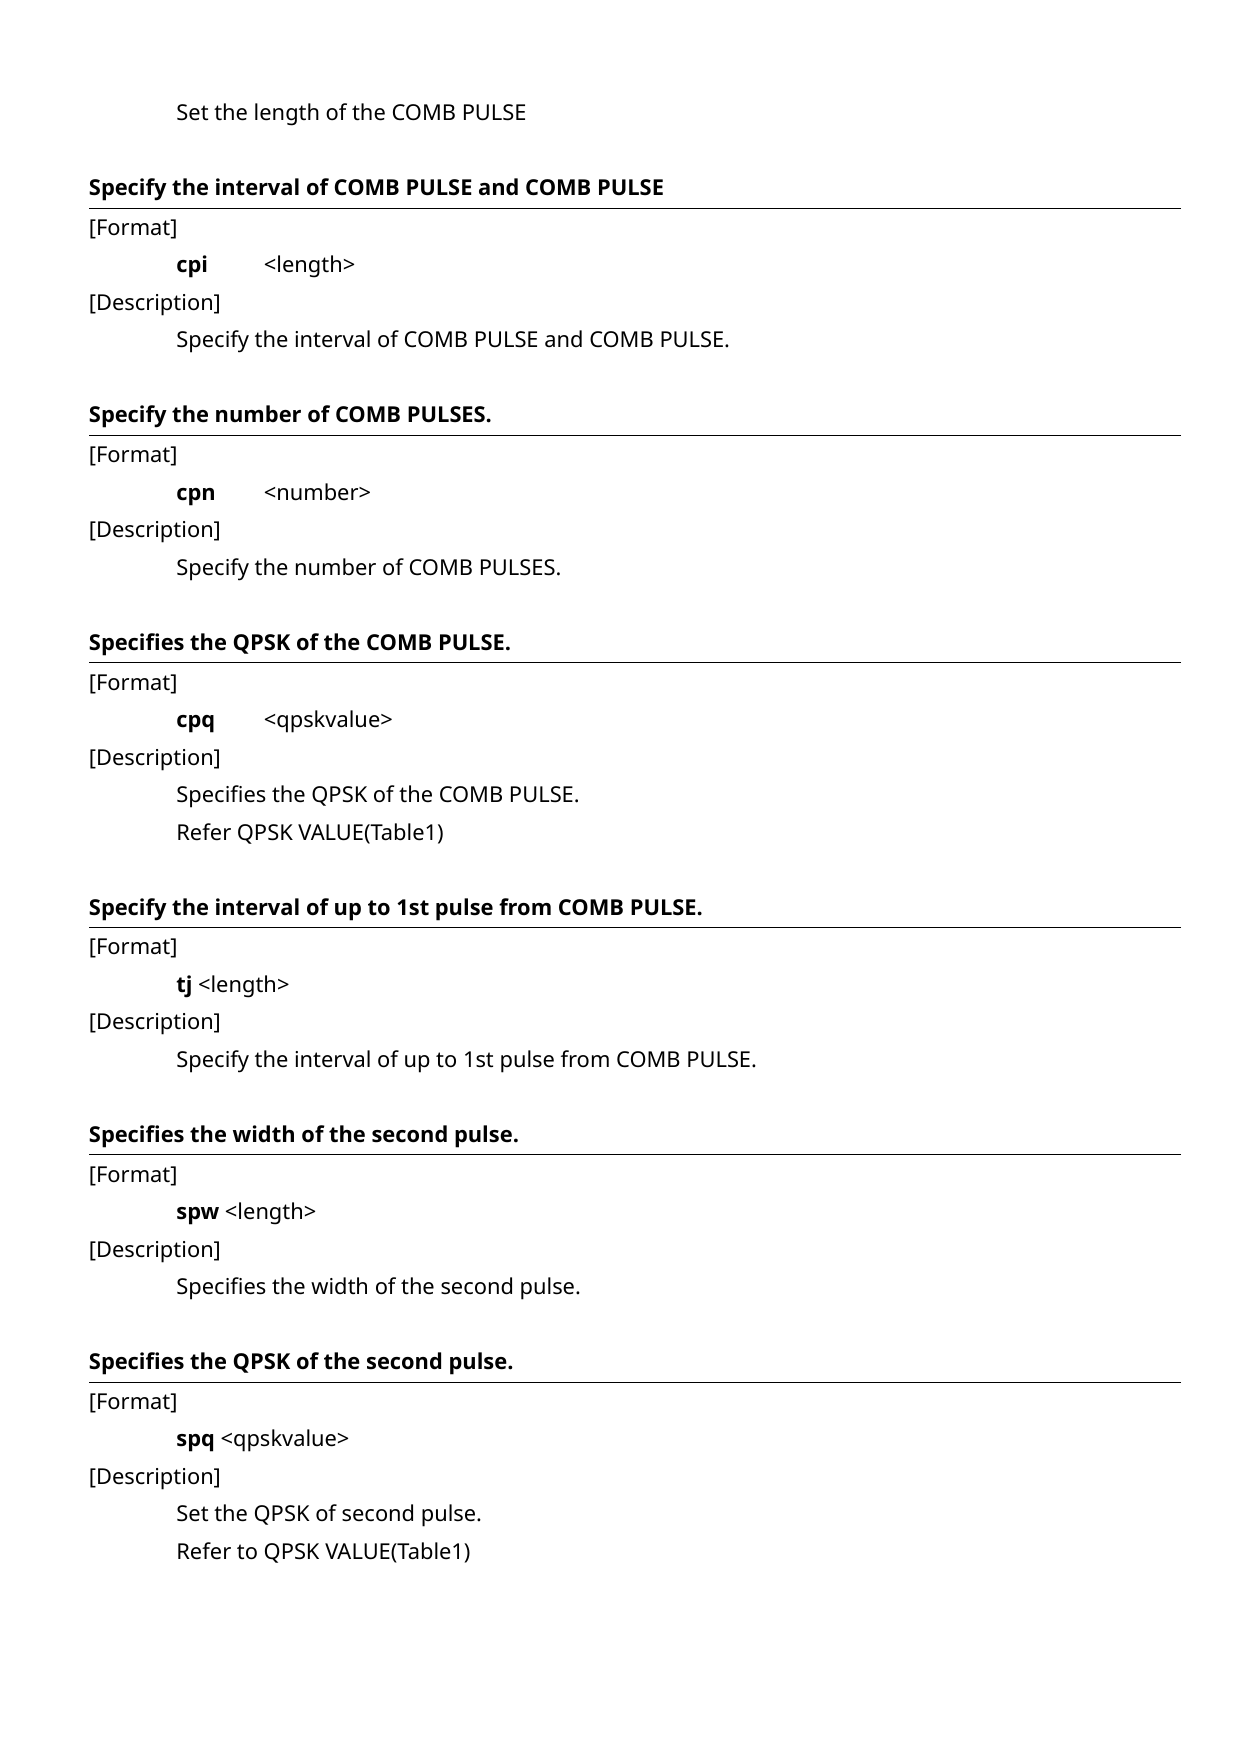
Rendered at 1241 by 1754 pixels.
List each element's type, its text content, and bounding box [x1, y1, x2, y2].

text spw <length> [89, 1192, 1181, 1230]
text Specifies the QPSK of the COMB PULSE. [89, 775, 1181, 813]
text [Format] [89, 663, 1181, 700]
text [Format] [89, 1383, 1181, 1419]
text Specifies the width of the second pulse. [89, 1267, 1181, 1305]
text Specify the interval of up to 1st pulse from COMB PULSE. [89, 1040, 1181, 1077]
text cpn <number> [89, 473, 1181, 510]
text Refer to QPSK VALUE(Table1) [89, 1532, 1181, 1569]
text cpq <qpskvalue> [89, 700, 1181, 738]
text [Format] [89, 1155, 1181, 1192]
text Specify the interval of COMB PULSE and COMB PULSE [89, 168, 1181, 208]
text [Format] [89, 209, 1181, 246]
text [Description] [89, 1002, 1181, 1040]
text [Description] [89, 1230, 1181, 1267]
text [Format] [89, 928, 1181, 965]
text [Description] [89, 1457, 1181, 1494]
text Specify the interval of COMB PULSE and COMB PULSE. [89, 321, 1181, 358]
text Set the length of the COMB PULSE [89, 93, 1181, 131]
text Specifies the width of the second pulse. [89, 1115, 1181, 1154]
title Specify the interval of up to 1st pulse from COMB PULSE. [89, 888, 1181, 927]
text Set the QPSK of second pulse. [89, 1494, 1181, 1532]
title Specify the number of COMB PULSES. [89, 396, 1181, 435]
text Specify the number of COMB PULSES. [89, 548, 1181, 585]
title Specifies the QPSK of the COMB PULSE. [89, 623, 1181, 662]
text Refer QPSK VALUE(Table1) [89, 813, 1181, 850]
text [Description] [89, 738, 1181, 775]
text [Format] [89, 436, 1181, 473]
text tj <length> [89, 965, 1181, 1002]
text [Description] [89, 510, 1181, 548]
title Specifies the QPSK of the second pulse. [89, 1342, 1181, 1382]
text spq <qpskvalue> [89, 1419, 1181, 1457]
text [Description] [89, 283, 1181, 321]
text cpi <length> [89, 246, 1181, 283]
